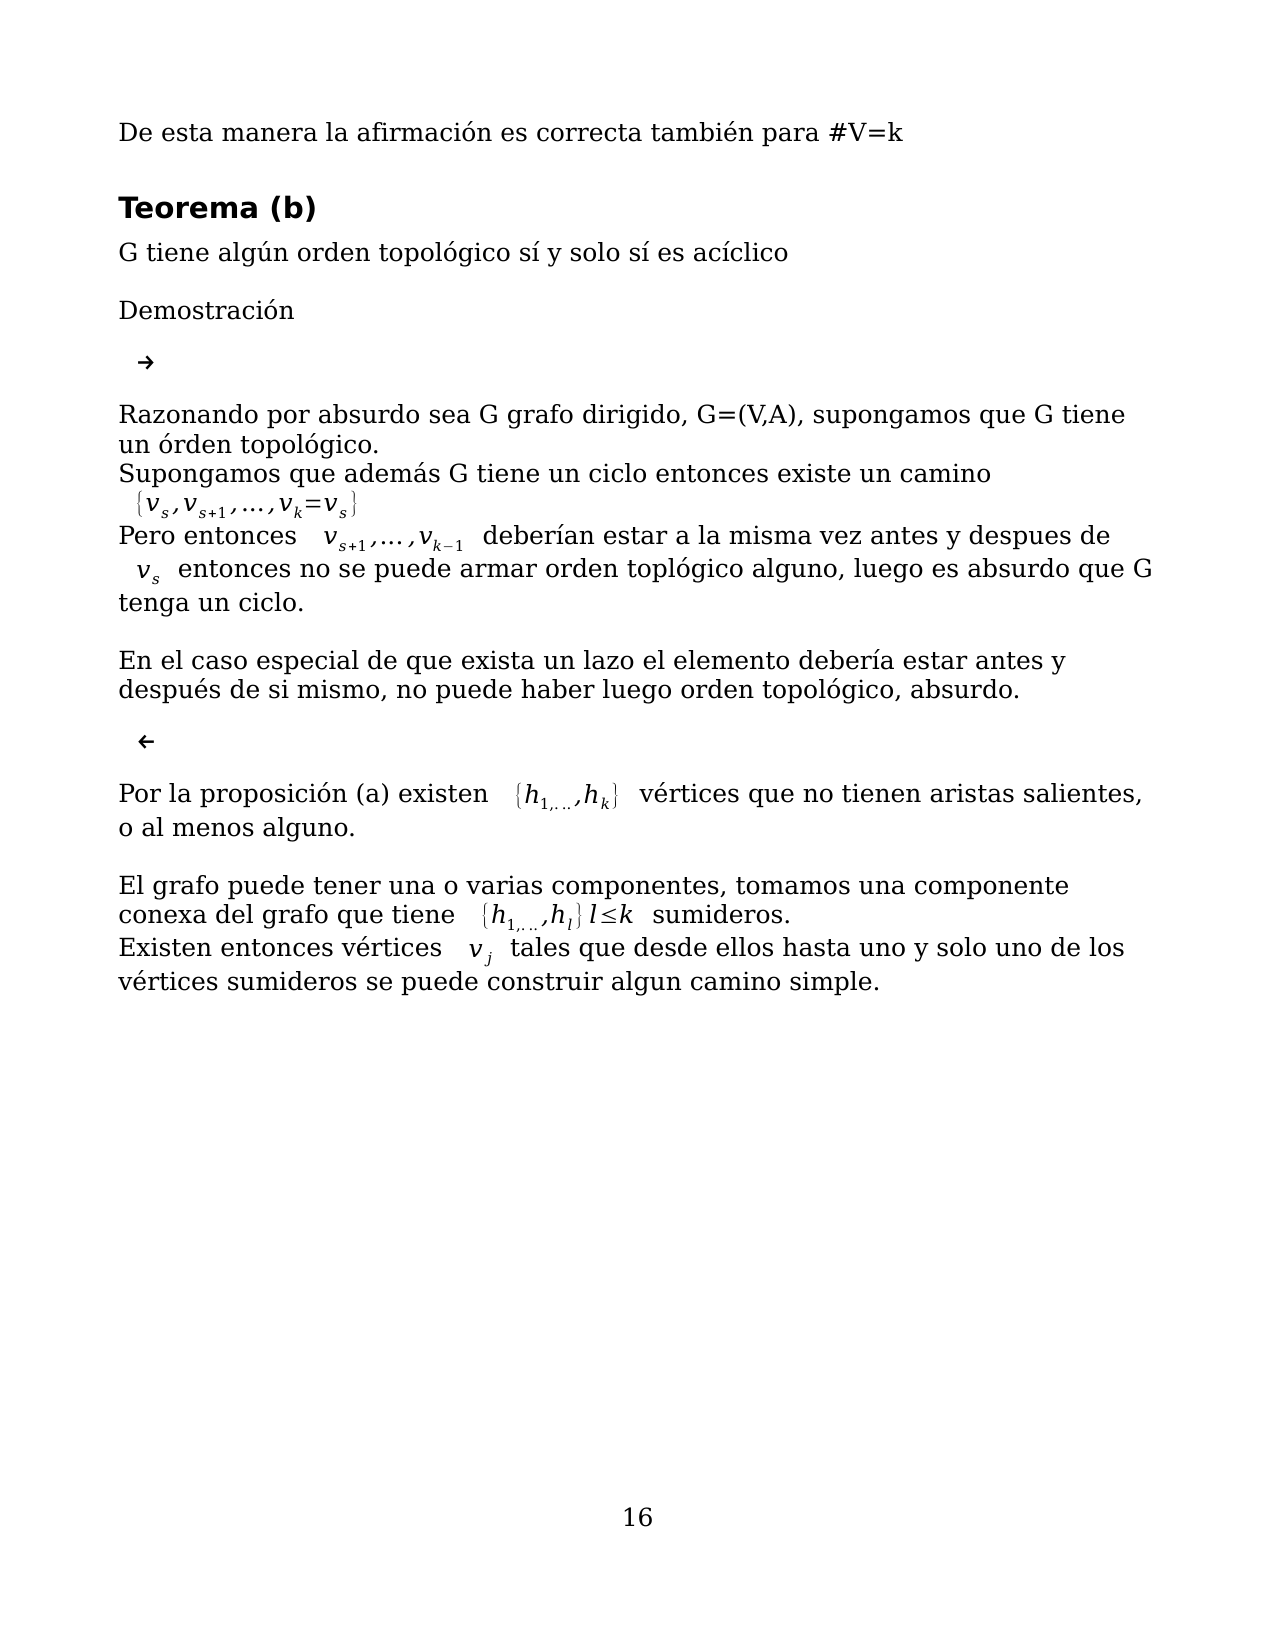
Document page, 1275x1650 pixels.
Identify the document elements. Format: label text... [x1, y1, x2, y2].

text Razonando por absurdo sea G grafo dirigido, G=(V,A), supongamos que G tiene un órden topológico. [118, 401, 1157, 459]
text G tiene algún orden topológico sí y solo sí es acíclico [118, 238, 1157, 267]
text Demostración [118, 296, 1157, 325]
text Existen entonces vértices tales que desde ellos hasta uno y solo uno de los vértices sumideros se puede construir algun camino simple. [118, 934, 1157, 996]
subtitle Teorema (b) [118, 191, 1157, 225]
text Supongamos que además G tiene un ciclo entonces existe un camino [118, 459, 1157, 521]
text Pero entonces deberían estar a la misma vez antes y despues de entonces no se puede armar orden toplógico alguno, luego es absurdo que G tenga un ciclo. [118, 521, 1157, 617]
text El grafo puede tener una o varias componentes, tomamos una componente conexa del grafo que tiene sumideros. [118, 871, 1157, 934]
text Por la proposición (a) existen vértices que no tienen aristas salientes, o al menos alguno. [118, 780, 1157, 842]
text En el caso especial de que exista un lazo el elemento debería estar antes y después de si mismo, no puede haber luego orden topológico, absurdo. [118, 646, 1157, 704]
text De esta manera la afirmación es correcta también para #V=k [118, 118, 1157, 147]
